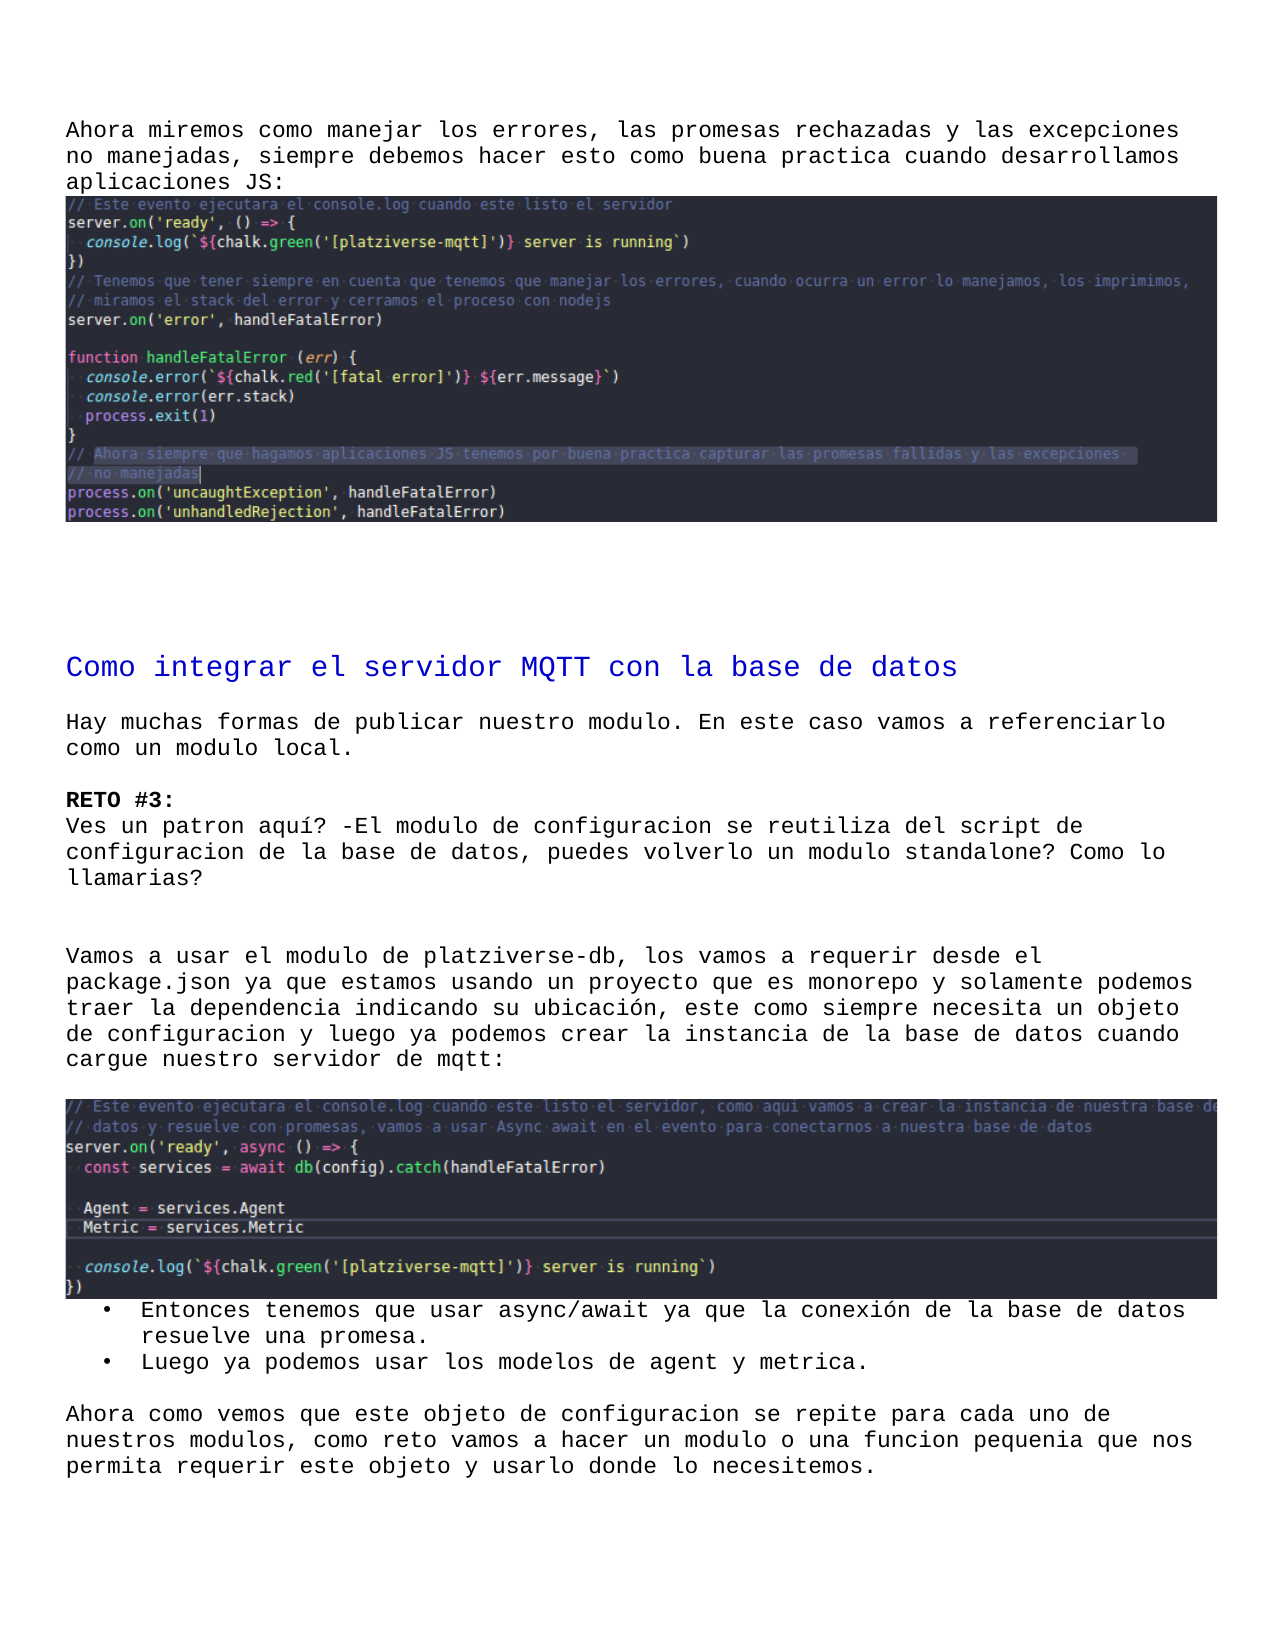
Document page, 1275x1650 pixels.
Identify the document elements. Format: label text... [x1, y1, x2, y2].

text Ahora miremos como manejar los errores, las promesas rechazadas y las excepciones no manejadas, siempre debemos hacer esto como buena practica cuando desarrollamos aplicaciones JS: [66, 118, 1217, 196]
text RETO #3: [66, 788, 1217, 814]
text Como integrar el servidor MQTT con la base de datos [66, 652, 1217, 685]
list Luego ya podemos usar los modelos de agent y metrica. [103, 1351, 1217, 1377]
text Ahora como vemos que este objeto de configuracion se repite para cada uno de nuestros modulos, como reto vamos a hacer un modulo o una funcion pequenia que nos permita requerir este objeto y usarlo donde lo necesitemos. [66, 1402, 1217, 1480]
picture [65, 1099, 1218, 1299]
list Entonces tenemos que usar async/await ya que la conexión de la base de datos resuelve una promesa. [103, 1299, 1217, 1351]
text Vamos a usar el modulo de platziverse-db, los vamos a requerir desde el package.json ya que estamos usando un proyecto que es monorepo y solamente podemos traer la dependencia indicando su ubicación, este como siempre necesita un objeto de configuracion y luego ya podemos crear la instancia de la base de datos cuando cargue nuestro servidor de mqtt: [66, 944, 1217, 1074]
text Ves un patron aquí? -El modulo de configuracion se reutiliza del script de configuracion de la base de datos, puedes volverlo un modulo standalone? Como lo llamarias? [66, 814, 1217, 892]
picture [65, 196, 1218, 522]
text Hay muchas formas de publicar nuestro modulo. En este caso vamos a referenciarlo como un modulo local. [66, 711, 1217, 762]
